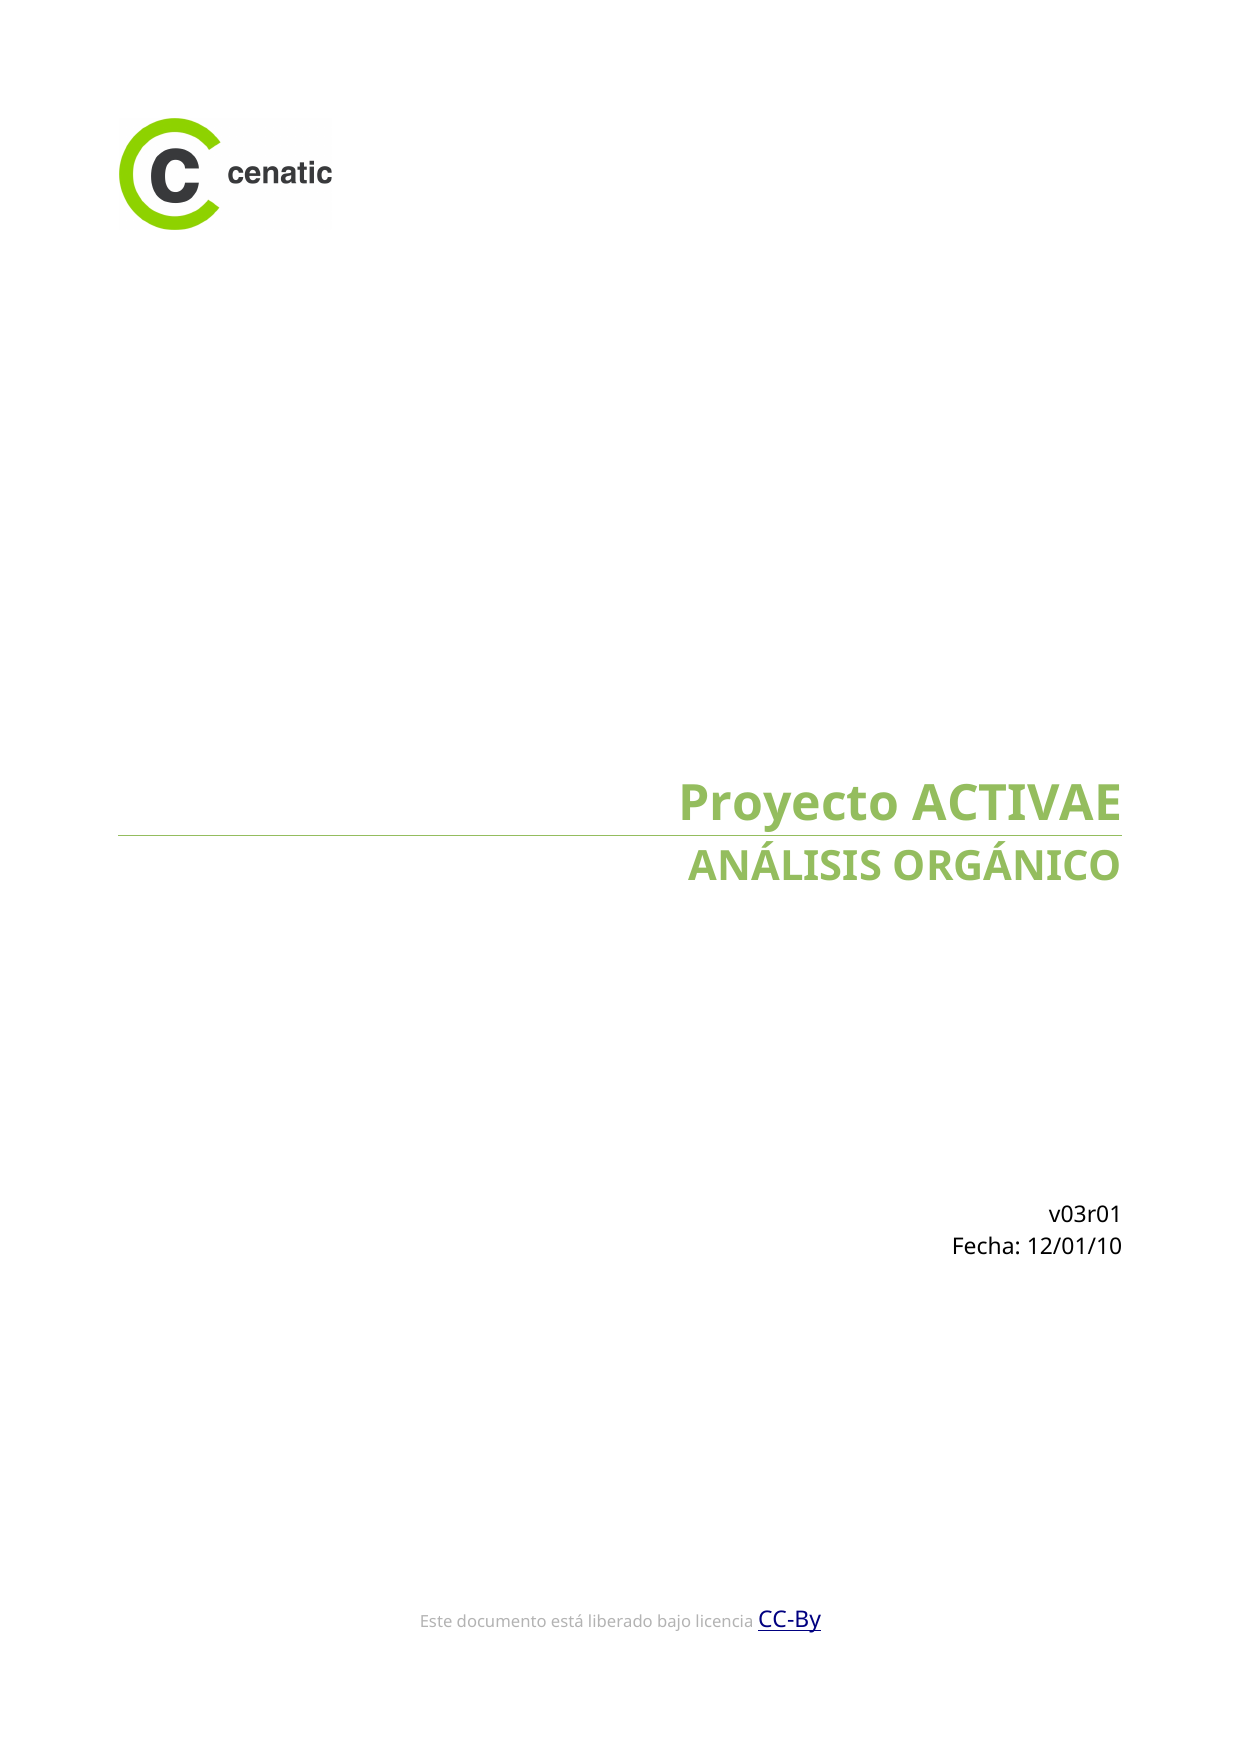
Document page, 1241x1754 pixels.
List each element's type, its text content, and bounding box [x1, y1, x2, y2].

picture [119, 118, 332, 230]
text v03r01 [118, 1198, 1122, 1229]
subtitle ANÁLISIS ORGÁNICO [118, 836, 1122, 892]
text Fecha: 12/01/10 [118, 1229, 1122, 1261]
title Proyecto ACTIVAE [118, 767, 1122, 835]
